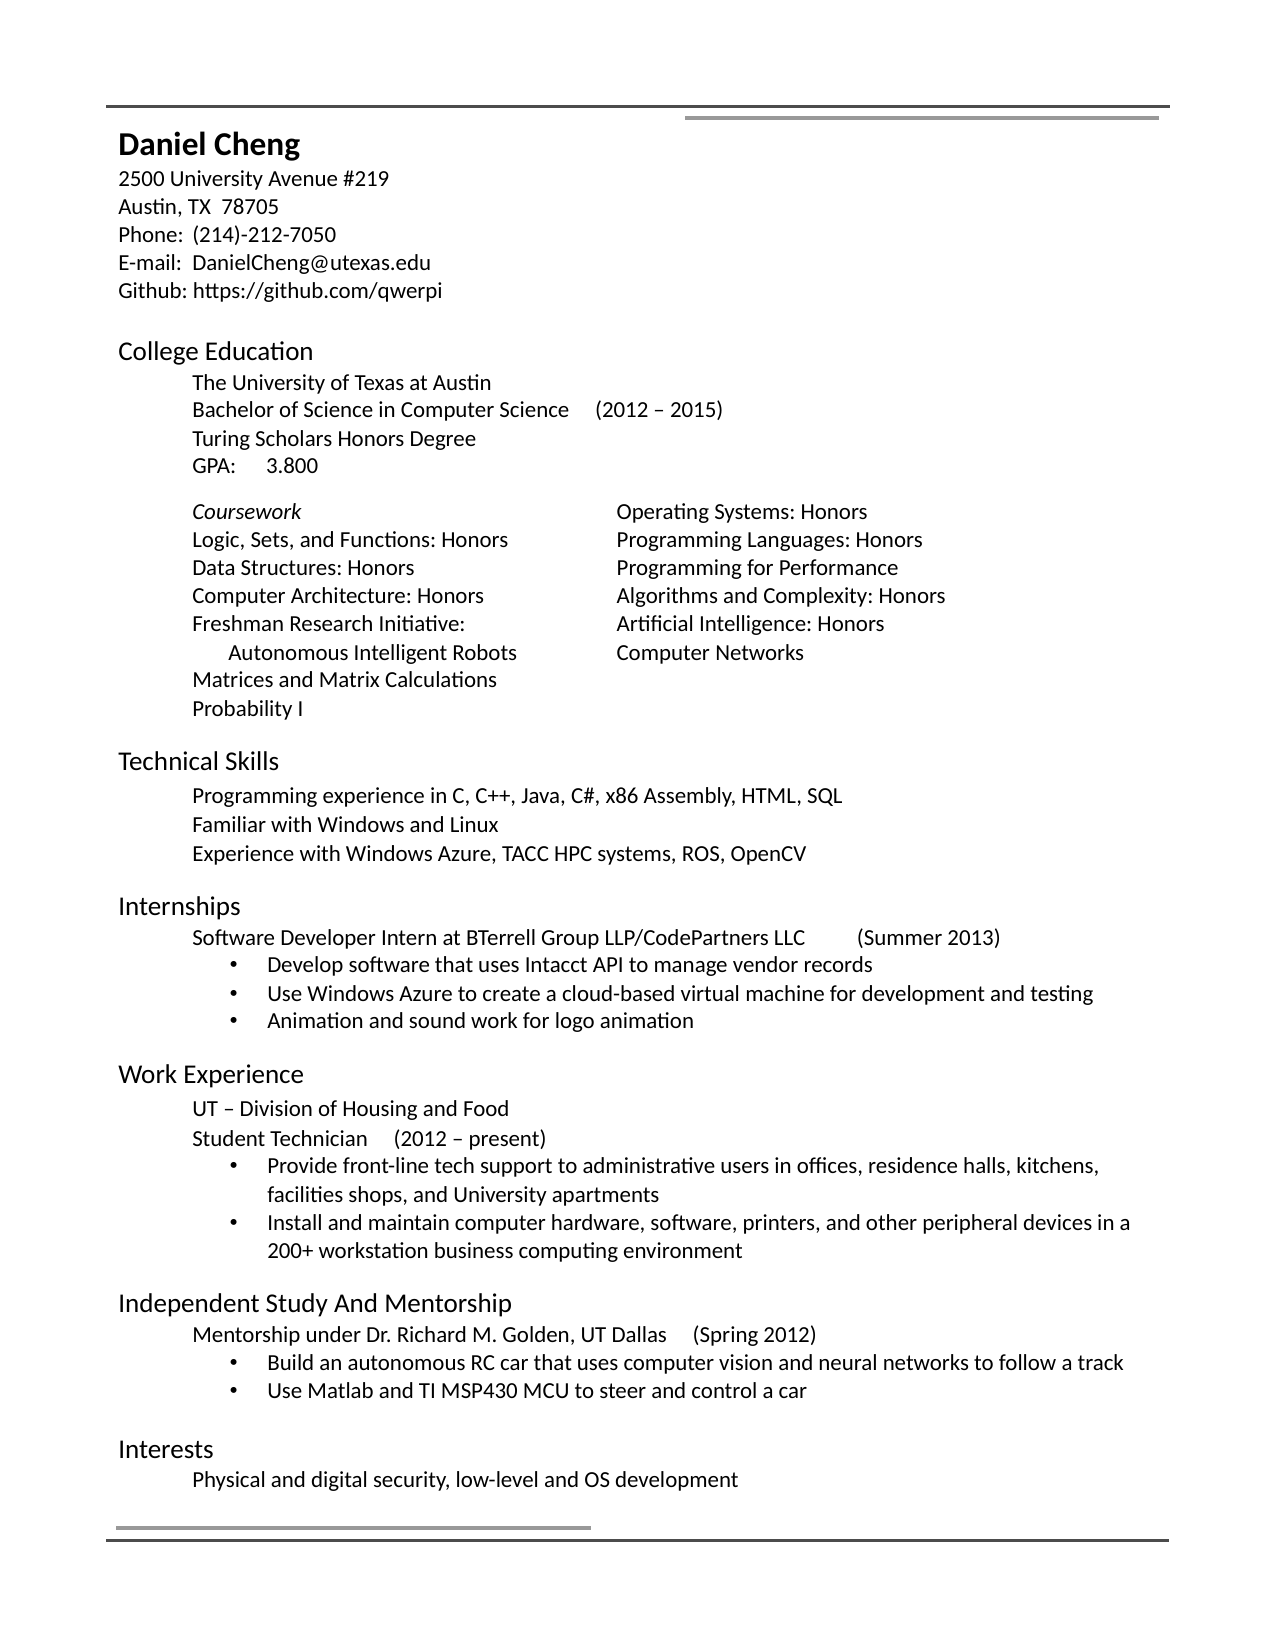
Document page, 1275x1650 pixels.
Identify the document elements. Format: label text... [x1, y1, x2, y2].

text GPA: 3.800 [118, 452, 1157, 480]
text Matrices and Matrix Calculations [118, 666, 572, 694]
text Experience with Windows Azure, TACC HPC systems, ROS, OpenCV [118, 839, 1157, 867]
text Technical Skills [118, 744, 1157, 778]
list Provide front-line tech support to administrative users in offices, residence halls, kitchens, facilities shops, and University apartments [229, 1152, 1157, 1208]
text Familiar with Windows and Linux [118, 811, 1157, 839]
text Programming for Performance [616, 553, 1157, 582]
text Operating Systems: Honors [616, 497, 1157, 526]
text Phone: (214)-212-7050 [118, 220, 1157, 248]
text Logic, Sets, and Functions: Honors [118, 526, 572, 553]
text Data Structures: Honors [118, 553, 572, 582]
list Use Matlab and TI MSP430 MCU to steer and control a car [229, 1376, 1157, 1404]
text Github: https://github.com/qwerpi [118, 276, 1157, 304]
list Animation and sound work for logo animation [229, 1007, 1157, 1035]
text Software Developer Intern at BTerrell Group LLP/CodePartners LLC (Summer 2013) [118, 923, 1157, 951]
text Daniel Cheng [118, 123, 1157, 164]
text Independent Study And Mentorship [118, 1287, 1157, 1320]
text Coursework [118, 497, 572, 526]
text Bachelor of Science in Computer Science (2012 – 2015) [118, 396, 1157, 424]
text College Education [118, 334, 1157, 368]
text Programming Languages: Honors [616, 526, 1157, 553]
text Mentorship under Dr. Richard M. Golden, UT Dallas (Spring 2012) [118, 1320, 1157, 1348]
text E-mail: DanielCheng@utexas.edu [118, 248, 1157, 276]
list Install and maintain computer hardware, software, printers, and other peripheral devices in a 200+ workstation business computing environment [229, 1208, 1157, 1264]
text UT – Division of Housing and Food [118, 1091, 1157, 1124]
text Artificial Intelligence: Honors [616, 609, 1157, 638]
text Interests [118, 1432, 1157, 1465]
text Student Technician (2012 – present) [118, 1124, 1157, 1152]
text Turing Scholars Honors Degree [118, 424, 1157, 452]
text Austin, TX 78705 [118, 192, 1157, 220]
text Programming experience in C, C++, Java, C#, x86 Assembly, HTML, SQL [118, 778, 1157, 811]
text Physical and digital security, low-level and OS development [118, 1465, 1157, 1493]
text Probability I [118, 694, 572, 722]
text Freshman Research Initiative: Autonomous Intelligent Robots [118, 609, 572, 666]
text Computer Architecture: Honors [118, 582, 572, 609]
list Develop software that uses Intacct API to manage vendor records [229, 951, 1157, 979]
text Work Experience [118, 1058, 1157, 1091]
text 2500 University Avenue #219 [118, 164, 1157, 192]
text The University of Texas at Austin [118, 368, 1157, 396]
list Build an autonomous RC car that uses computer vision and neural networks to follow a track [229, 1348, 1157, 1376]
text Computer Networks [616, 638, 1157, 666]
text Algorithms and Complexity: Honors [616, 582, 1157, 609]
text Internships [118, 889, 1157, 923]
list Use Windows Azure to create a cloud-based virtual machine for development and testing [229, 979, 1157, 1007]
